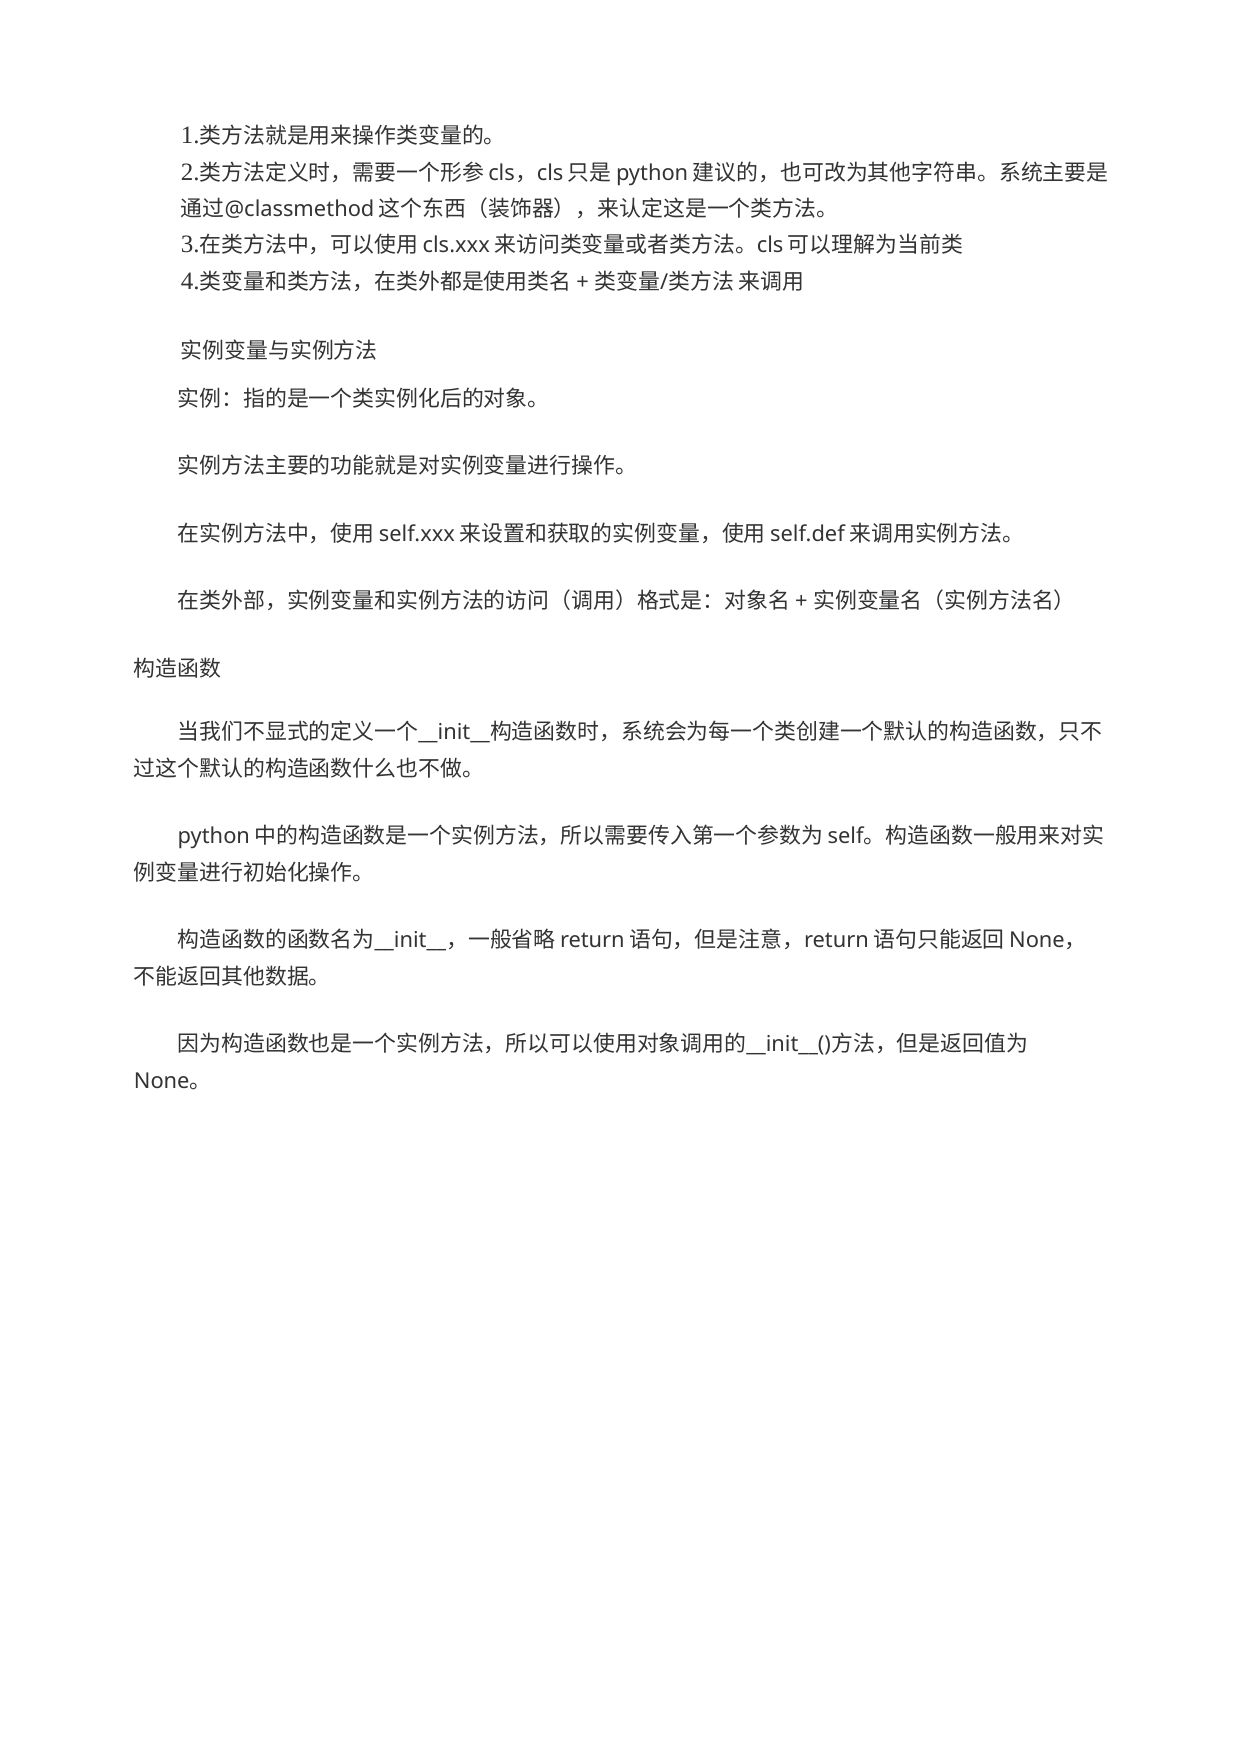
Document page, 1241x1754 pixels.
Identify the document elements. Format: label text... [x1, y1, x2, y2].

subtitle 构造函数 [134, 651, 1106, 683]
text 因为构造函数也是一个实例方法，所以可以使用对象调用的__init__()方法，但是返回值为None。 [134, 1026, 1106, 1094]
list 类方法定义时，需要一个形参cls，cls只是python建议的，也可改为其他字符串。系统主要是通过@classmethod这个东西（装饰器），来认定这是一个类方法。 [118, 154, 1122, 223]
text 当我们不显式的定义一个__init__构造函数时，系统会为每一个类创建一个默认的构造函数，只不过这个默认的构造函数什么也不做。 [134, 714, 1106, 782]
text 在实例方法中，使用self.xxx来设置和获取的实例变量，使用self.def来调用实例方法。 [134, 516, 1106, 548]
list 类变量和类方法，在类外都是使用类名 + 类变量/类方法 来调用 [118, 264, 1122, 296]
list 在类方法中，可以使用cls.xxx来访问类变量或者类方法。cls可以理解为当前类 [118, 227, 1122, 259]
list 类方法就是用来操作类变量的。 [118, 118, 1122, 150]
text 在类外部，实例变量和实例方法的访问（调用）格式是：对象名 + 实例变量名（实例方法名） [134, 583, 1106, 615]
text 实例方法主要的功能就是对实例变量进行操作。 [134, 448, 1106, 480]
text python中的构造函数是一个实例方法，所以需要传入第一个参数为self。构造函数一般用来对实例变量进行初始化操作。 [134, 818, 1106, 886]
subtitle 实例变量与实例方法 [118, 333, 1122, 365]
text 构造函数的函数名为__init__，一般省略return语句，但是注意，return语句只能返回None，不能返回其他数据。 [134, 922, 1106, 990]
text 实例：指的是一个类实例化后的对象。 [134, 381, 1106, 412]
